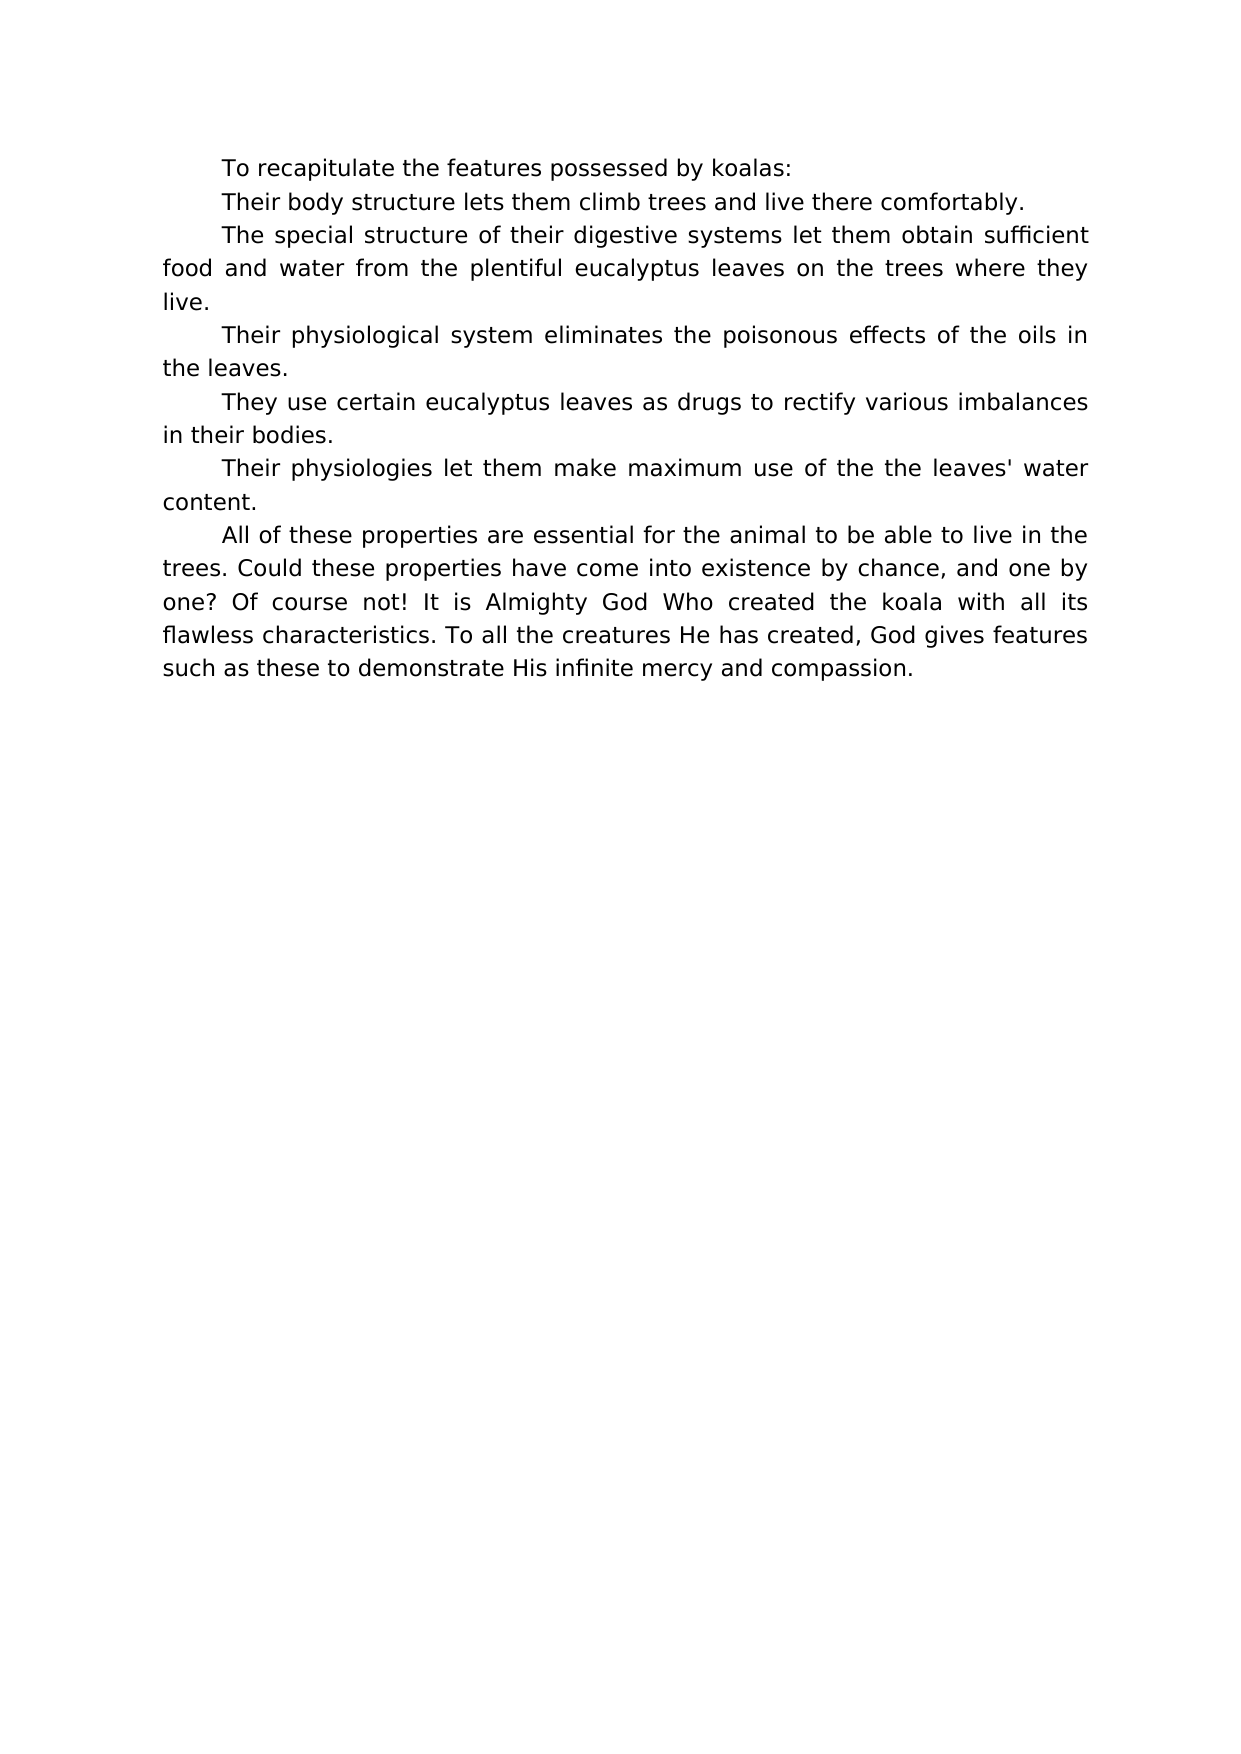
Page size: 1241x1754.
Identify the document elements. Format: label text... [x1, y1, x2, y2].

text To recapitulate the features possessed by koalas: [162, 150, 1090, 183]
text Their body structure lets them climb trees and live there comfortably. [162, 183, 1090, 217]
text Their physiological system eliminates the poisonous effects of the oils in the leaves. [162, 317, 1090, 383]
text All of these properties are essential for the animal to be able to live in the trees. Could these properties have come into existence by chance, and one by one? Of course not! It is Almighty God Who created the koala with all its flawless characteristics. To all the creatures He has created, God gives features such as these to demonstrate His infinite mercy and compassion. [162, 517, 1090, 683]
text The special structure of their digestive systems let them obtain sufficient food and water from the plentiful eucalyptus leaves on the trees where they live. [162, 217, 1090, 317]
text They use certain eucalyptus leaves as drugs to rectify various imbalances in their bodies. [162, 383, 1090, 450]
text Their physiologies let them make maximum use of the the leaves' water content. [162, 450, 1090, 517]
